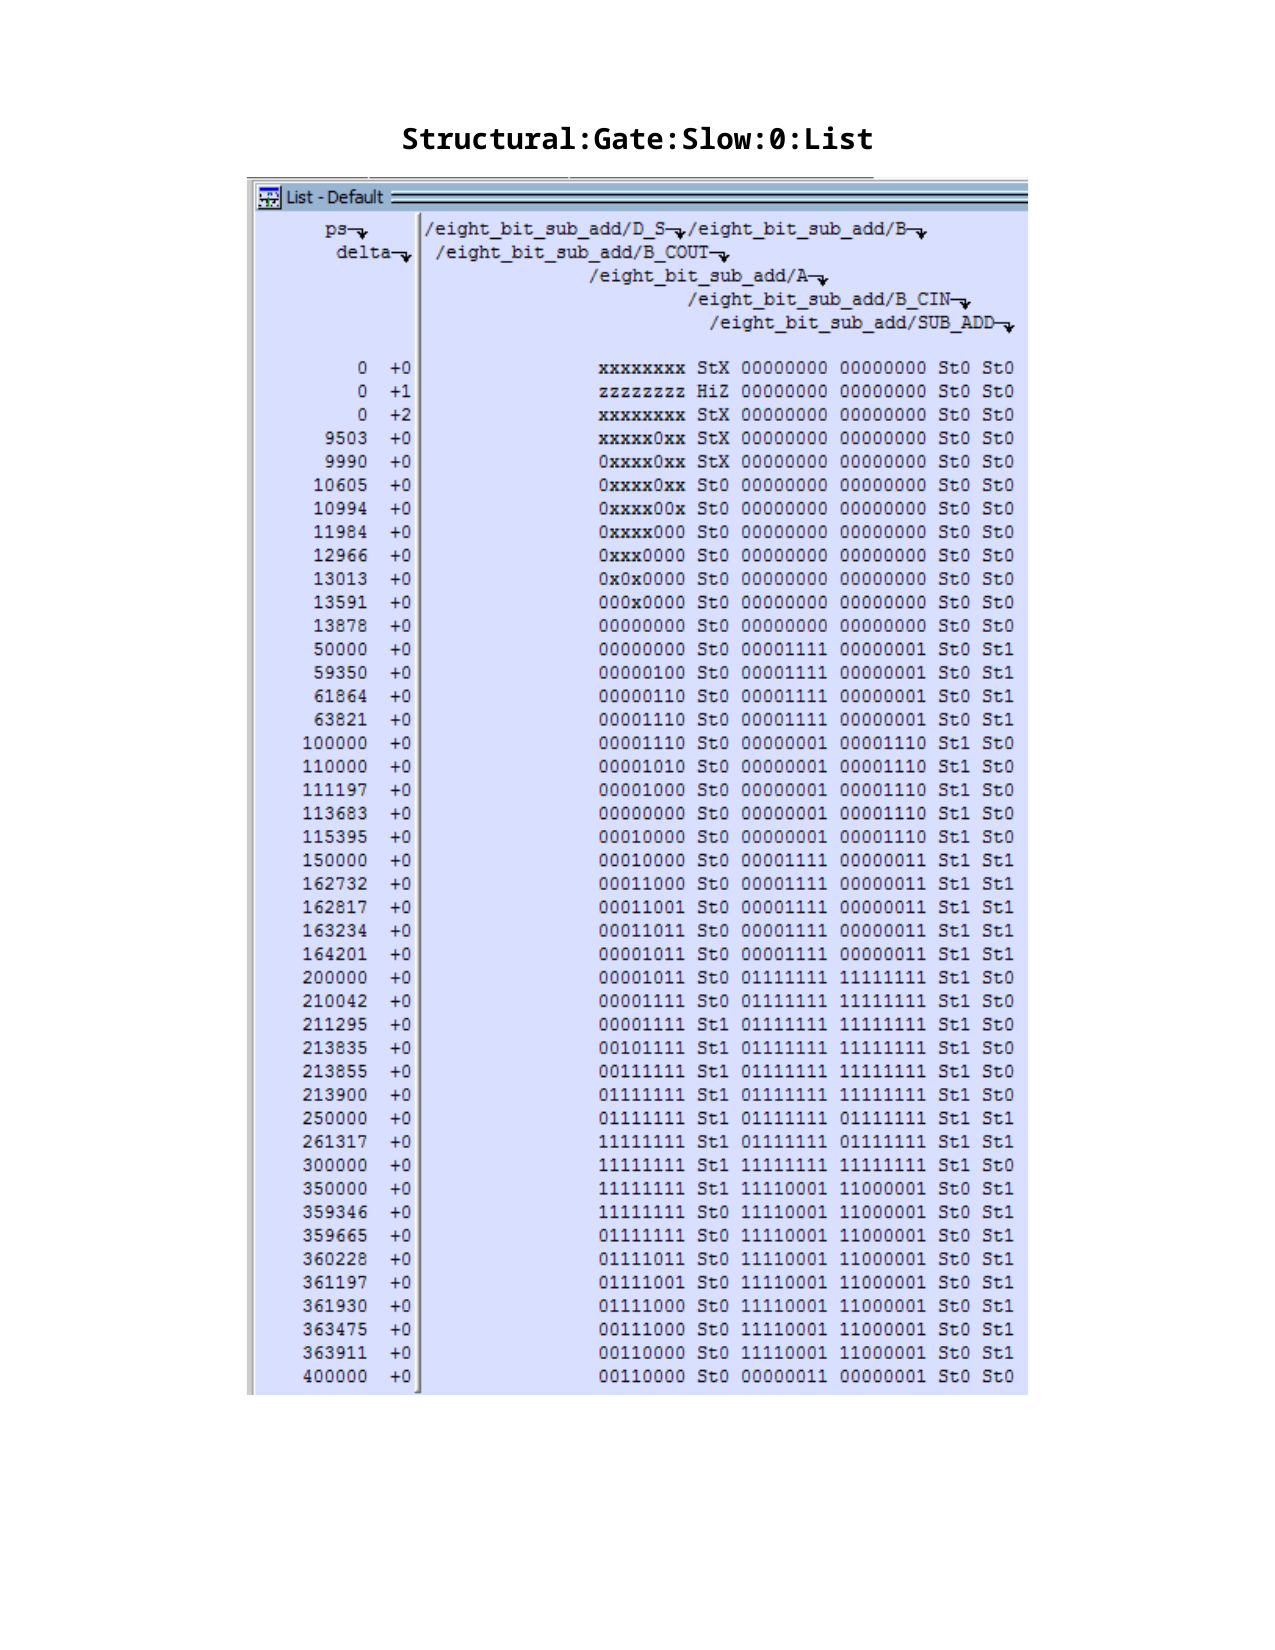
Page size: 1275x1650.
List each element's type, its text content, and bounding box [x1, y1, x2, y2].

picture [246, 177, 1029, 1395]
text Structural:Gate:Slow:0:List [118, 118, 1157, 158]
